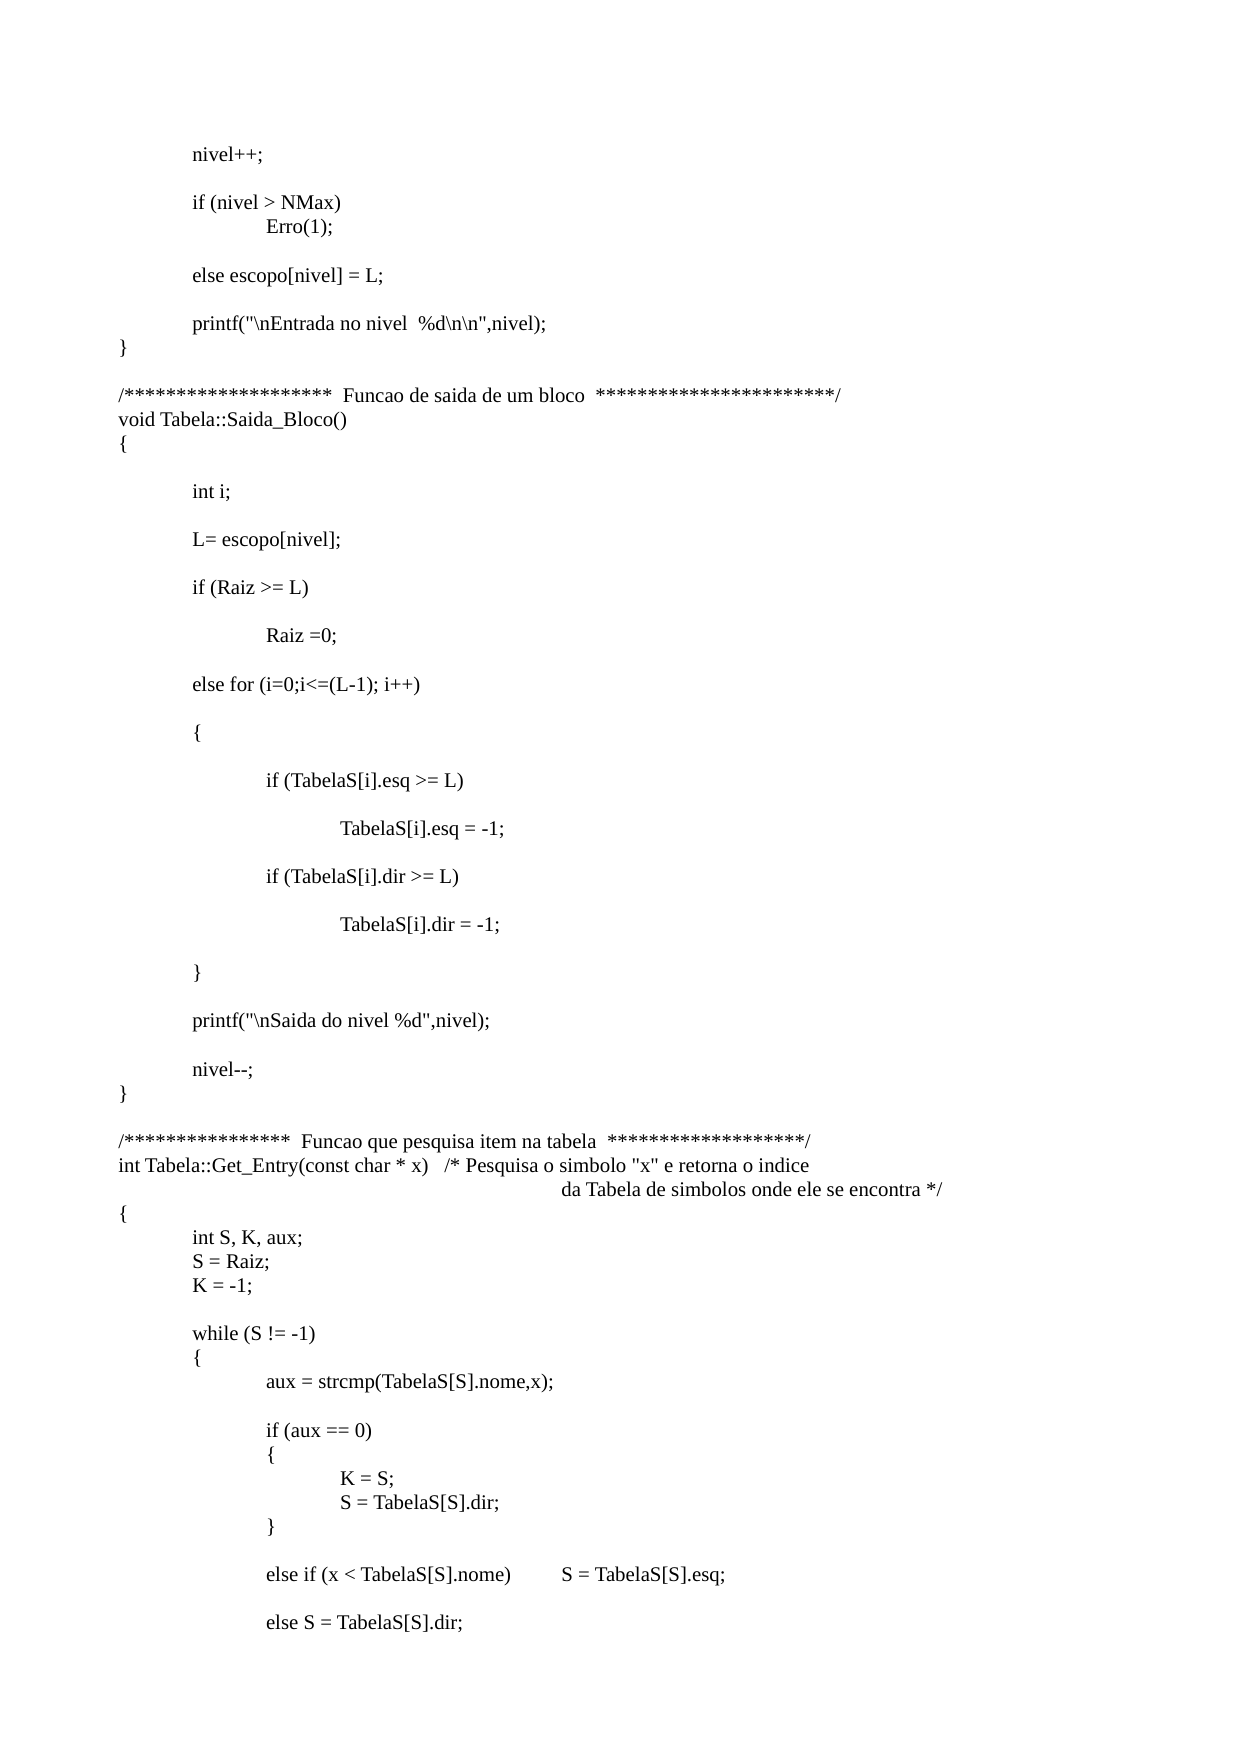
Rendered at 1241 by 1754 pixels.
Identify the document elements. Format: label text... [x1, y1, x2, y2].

text S = TabelaS[S].dir; [118, 1490, 1122, 1514]
text { [118, 1201, 1122, 1225]
text } [118, 335, 1122, 359]
text Erro(1); [118, 214, 1122, 238]
text if (TabelaS[i].dir >= L) [118, 864, 1122, 888]
text if (aux == 0) [118, 1417, 1122, 1442]
text if (TabelaS[i].esq >= L) [118, 768, 1122, 792]
text printf("\nEntrada no nivel %d\n\n",nivel); [118, 311, 1122, 335]
text nivel++; [118, 142, 1122, 166]
text else S = TabelaS[S].dir; [118, 1610, 1122, 1634]
text } [118, 1514, 1122, 1538]
text else if (x < TabelaS[S].nome) S = TabelaS[S].esq; [118, 1562, 1122, 1586]
text TabelaS[i].dir = -1; [118, 912, 1122, 936]
text printf("\nSaida do nivel %d",nivel); [118, 1008, 1122, 1032]
text void Tabela::Saida_Bloco() [118, 407, 1122, 431]
text { [118, 431, 1122, 455]
text K = S; [118, 1466, 1122, 1490]
text while (S != -1) [118, 1321, 1122, 1345]
text S = Raiz; [118, 1249, 1122, 1273]
text } [118, 1081, 1122, 1105]
text } [118, 960, 1122, 984]
text Raiz =0; [118, 623, 1122, 647]
text else for (i=0;i<=(L-1); i++) [118, 672, 1122, 696]
text nivel--; [118, 1057, 1122, 1081]
text else escopo[nivel] = L; [118, 262, 1122, 287]
text da Tabela de simbolos onde ele se encontra */ [118, 1177, 1122, 1201]
text { [118, 1345, 1122, 1369]
text TabelaS[i].esq = -1; [118, 816, 1122, 840]
text L= escopo[nivel]; [118, 527, 1122, 551]
text aux = strcmp(TabelaS[S].nome,x); [118, 1369, 1122, 1393]
text { [118, 720, 1122, 744]
text int i; [118, 479, 1122, 503]
text if (Raiz >= L) [118, 575, 1122, 599]
text int Tabela::Get_Entry(const char * x) /* Pesquisa o simbolo "x" e retorna o indice [118, 1153, 1122, 1177]
text K = -1; [118, 1273, 1122, 1297]
text { [118, 1442, 1122, 1466]
text int S, K, aux; [118, 1225, 1122, 1249]
text /******************** Funcao de saida de um bloco ***********************/ [118, 383, 1122, 407]
text /**************** Funcao que pesquisa item na tabela *******************/ [118, 1129, 1122, 1153]
text if (nivel > NMax) [118, 190, 1122, 214]
